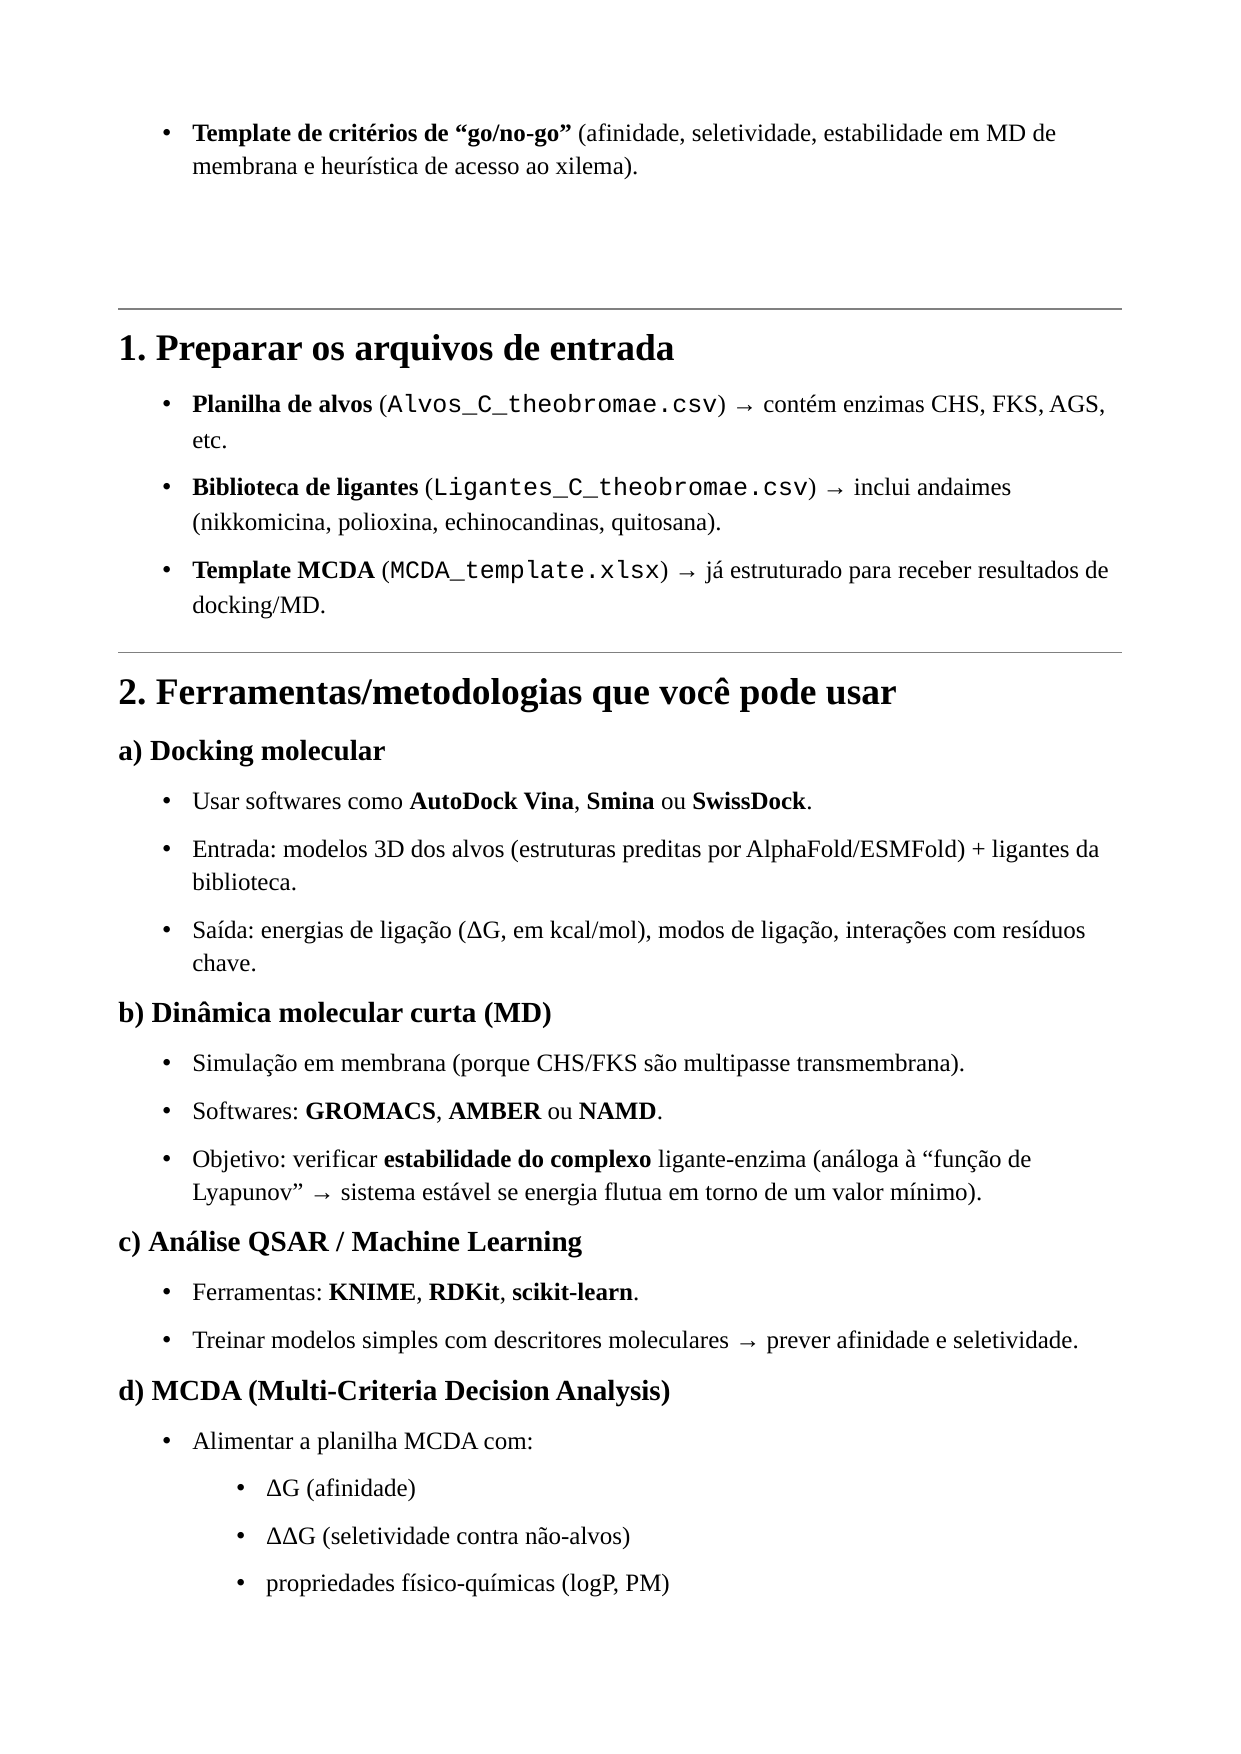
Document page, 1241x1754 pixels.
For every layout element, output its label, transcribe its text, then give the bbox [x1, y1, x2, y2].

list Biblioteca de ligantes (Ligantes_C_theobromae.csv) → inclui andaimes (nikkomicina, polioxina, echinocandinas, quitosana). [162, 472, 1122, 536]
list Objetivo: verificar estabilidade do complexo ligante-enzima (análoga à “função de Lyapunov” → sistema estável se energia flutua em torno de um valor mínimo). [162, 1144, 1122, 1205]
list Ferramentas: KNIME, RDKit, scikit-learn. [162, 1277, 1122, 1306]
list Entrada: modelos 3D dos alvos (estruturas preditas por AlphaFold/ESMFold) + ligantes da biblioteca. [162, 834, 1122, 896]
list ΔΔG (seletividade contra não-alvos) [236, 1521, 1122, 1550]
subtitle a) Docking molecular [118, 733, 1122, 767]
subtitle b) Dinâmica molecular curta (MD) [118, 995, 1122, 1029]
list Alimentar a planilha MCDA com: [162, 1426, 1122, 1454]
list Softwares: GROMACS, AMBER ou NAMD. [162, 1096, 1122, 1125]
subtitle 1. Preparar os arquivos de entrada [118, 325, 1122, 368]
list Template MCDA (MCDA_template.xlsx) → já estruturado para receber resultados de docking/MD. [162, 555, 1122, 619]
list Planilha de alvos (Alvos_C_theobromae.csv) → contém enzimas CHS, FKS, AGS, etc. [162, 389, 1122, 453]
list ΔG (afinidade) [236, 1473, 1122, 1502]
list Simulação em membrana (porque CHS/FKS são multipasse transmembrana). [162, 1048, 1122, 1077]
subtitle d) MCDA (Multi-Criteria Decision Analysis) [118, 1373, 1122, 1406]
list Saída: energias de ligação (ΔG, em kcal/mol), modos de ligação, interações com resíduos chave. [162, 915, 1122, 976]
list Usar softwares como AutoDock Vina, Smina ou SwissDock. [162, 786, 1122, 815]
subtitle 2. Ferramentas/metodologias que você pode usar [118, 669, 1122, 712]
list Template de critérios de “go/no‑go” (afinidade, seletividade, estabilidade em MD de membrana e heurística de acesso ao xilema). [162, 118, 1122, 180]
subtitle c) Análise QSAR / Machine Learning [118, 1224, 1122, 1258]
list propriedades físico-químicas (logP, PM) [236, 1568, 1122, 1597]
list Treinar modelos simples com descritores moleculares → prever afinidade e seletividade. [162, 1325, 1122, 1354]
